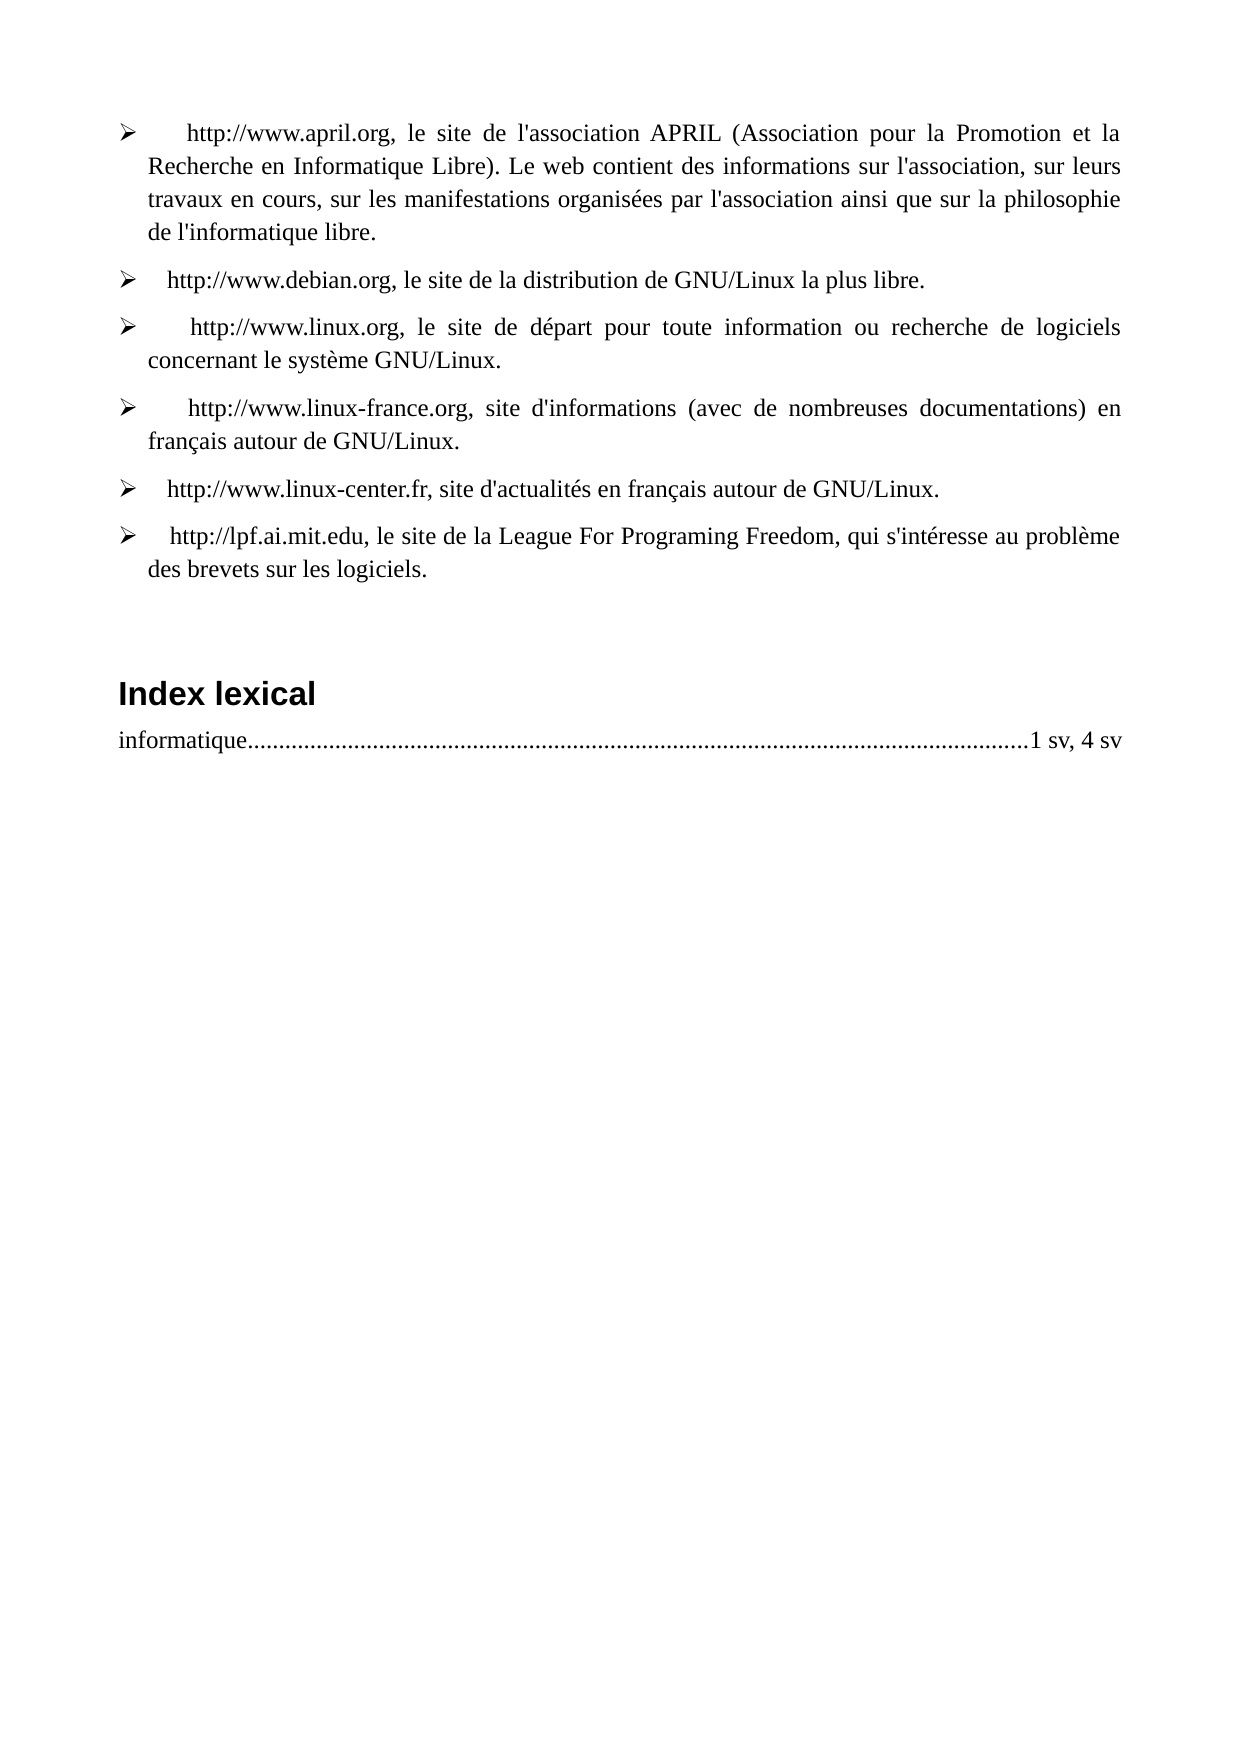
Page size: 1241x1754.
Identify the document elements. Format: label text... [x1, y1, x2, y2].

list http://lpf.ai.mit.edu, le site de la League For Programing Freedom, qui s'intéresse au problème des brevets sur les logiciels. [118, 521, 1122, 583]
list http://www.linux-center.fr, site d'actualités en français autour de GNU/Linux. [118, 474, 1122, 502]
list http://www.debian.org, le site de la distribution de GNU/Linux la plus libre. [118, 265, 1122, 293]
list http://www.linux-france.org, site d'informations (avec de nombreuses documentations) en français autour de GNU/Linux. [118, 393, 1122, 455]
list http://www.april.org, le site de l'association APRIL (Association pour la Promotion et la Recherche en Informatique Libre). Le web contient des informations sur l'association, sur leurs travaux en cours, sur les manifestations organisées par l'association ainsi que sur la philosophie de l'informatique libre. [118, 118, 1122, 246]
text informatique 1 sv, 4 sv [118, 725, 1122, 754]
list http://www.linux.org, le site de départ pour toute information ou recherche de logiciels concernant le système GNU/Linux. [118, 312, 1122, 374]
subtitle Index lexical [118, 674, 1122, 713]
